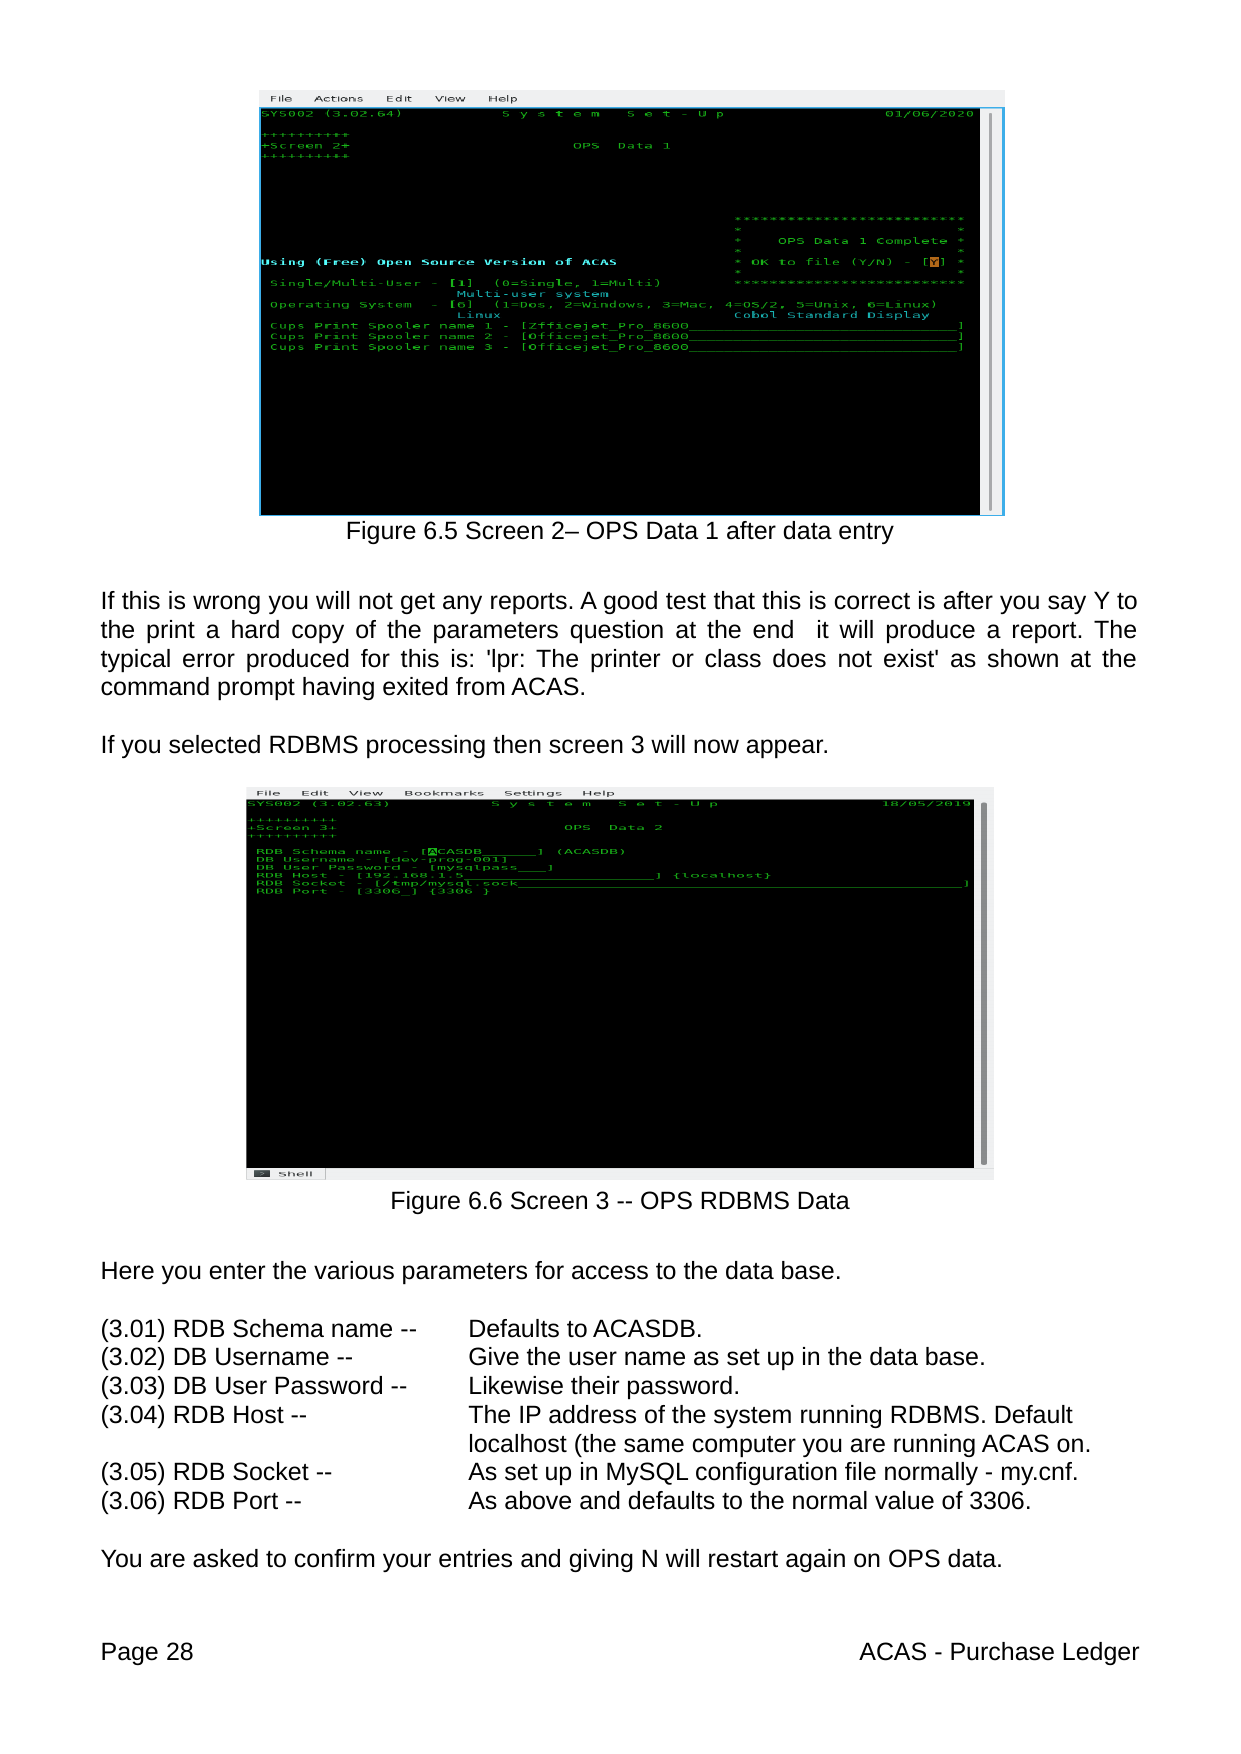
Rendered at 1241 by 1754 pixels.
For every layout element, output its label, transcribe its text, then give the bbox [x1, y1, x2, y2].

text (3.04) RDB Host -- The IP address of the system running RDBMS. Default [100, 1400, 1140, 1428]
text (3.06) RDB Port -- As above and defaults to the normal value of 3306. [100, 1486, 1140, 1515]
text (3.02) DB Username -- Give the user name as set up in the data base. [100, 1342, 1140, 1371]
text (3.03) DB User Password -- Likewise their password. [100, 1371, 1140, 1400]
text localhost (the same computer you are running ACAS on. [100, 1428, 1140, 1457]
text Figure 6.5 Screen 2– OPS Data 1 after data entry [100, 516, 1140, 545]
picture [246, 787, 994, 1180]
text You are asked to confirm your entries and giving N will restart again on OPS data. [100, 1543, 1140, 1572]
text Figure 6.6 Screen 3 -- OPS RDBMS Data [100, 1186, 1140, 1215]
text (3.01) RDB Schema name -- Defaults to ACASDB. [100, 1313, 1140, 1342]
text If this is wrong you will not get any reports. A good test that this is correct is after you say Y to the print a hard copy of the parameters question at the end it will produce a report. The typical error produced for this is: 'lpr: The printer or class does not exist' as shown at the command prompt having exited from ACAS. [100, 586, 1140, 701]
text Here you enter the various parameters for access to the data base. [100, 1256, 1140, 1285]
text (3.05) RDB Socket -- As set up in MySQL configuration file normally - my.cnf. [100, 1457, 1140, 1486]
picture [259, 90, 1005, 516]
text If you selected RDBMS processing then screen 3 will now appear. [100, 730, 1140, 758]
